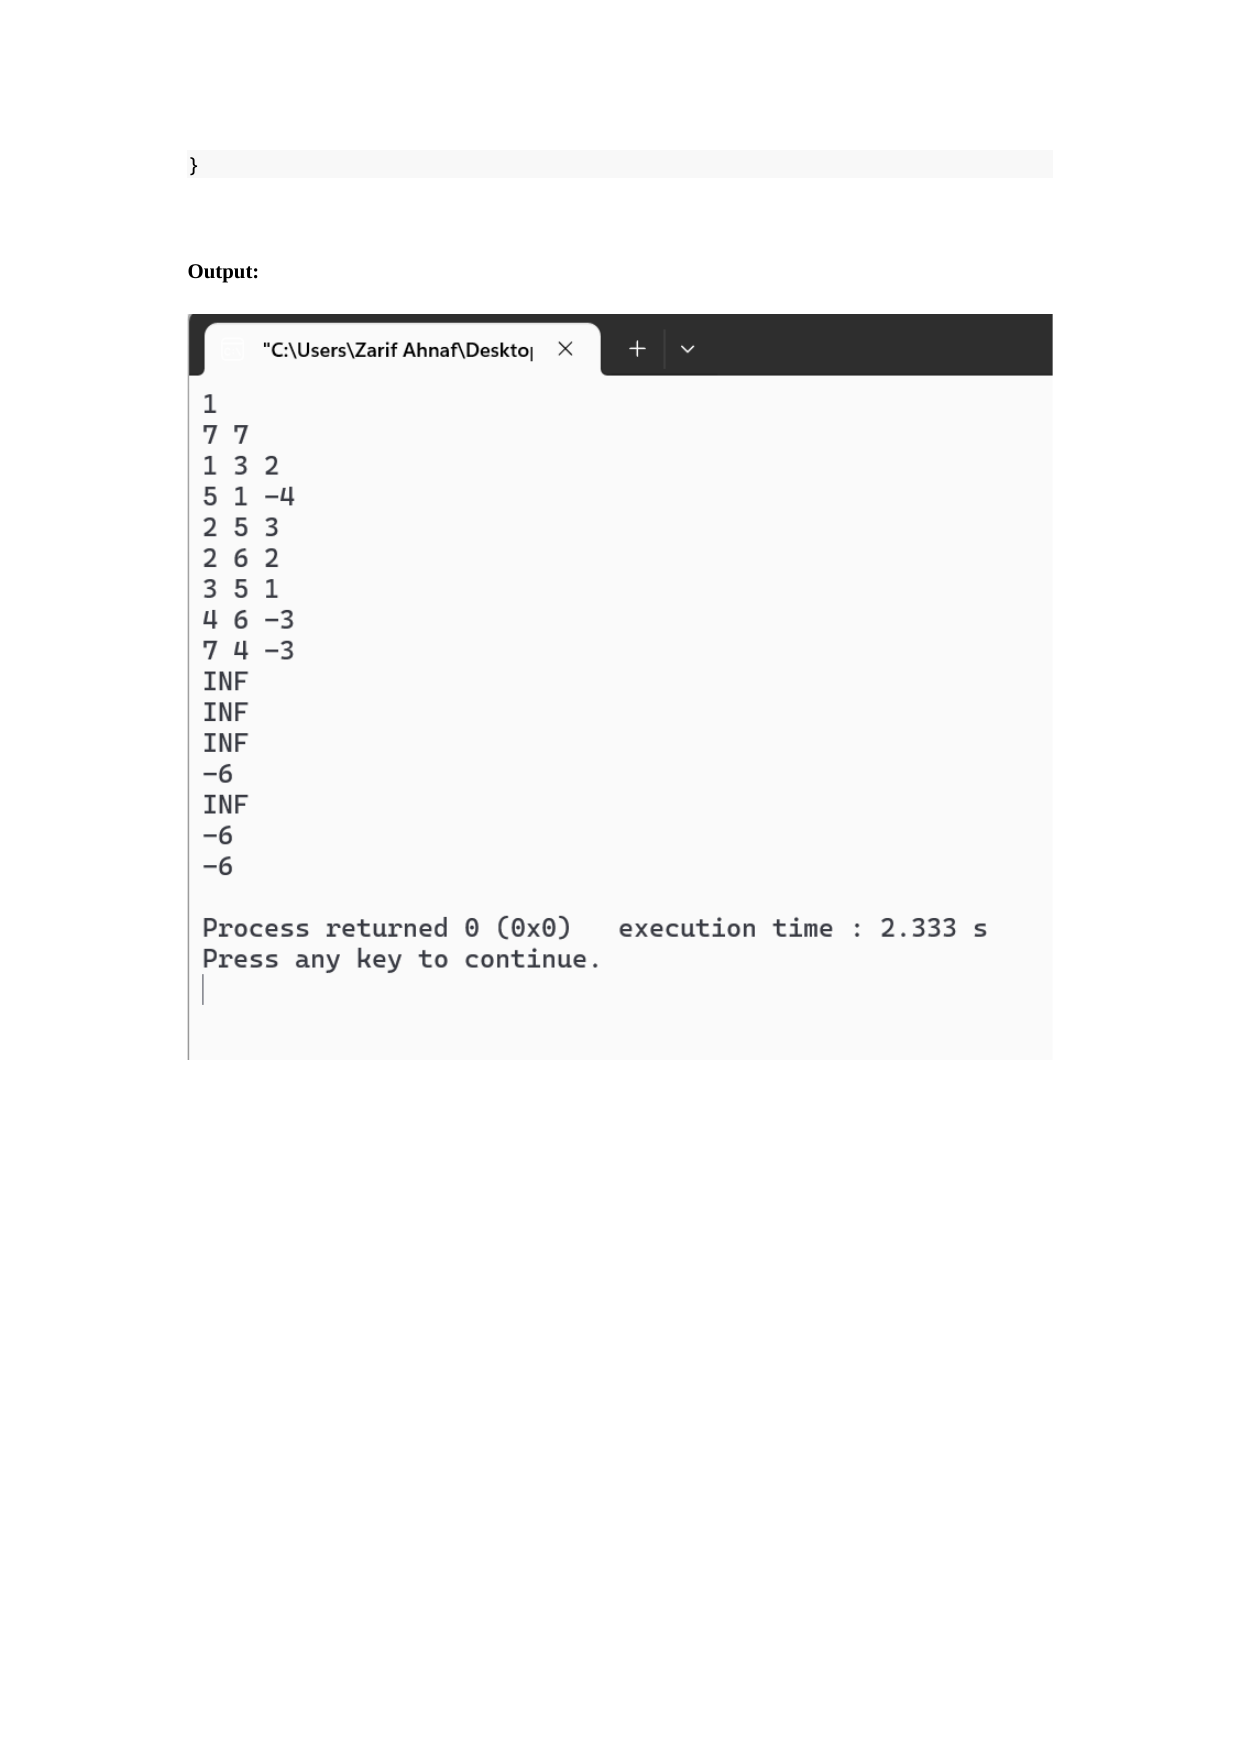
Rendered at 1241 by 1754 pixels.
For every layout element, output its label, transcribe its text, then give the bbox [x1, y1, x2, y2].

subtitle Output: [187, 259, 1053, 283]
picture [187, 314, 1053, 1060]
subtitle } [187, 150, 1053, 178]
